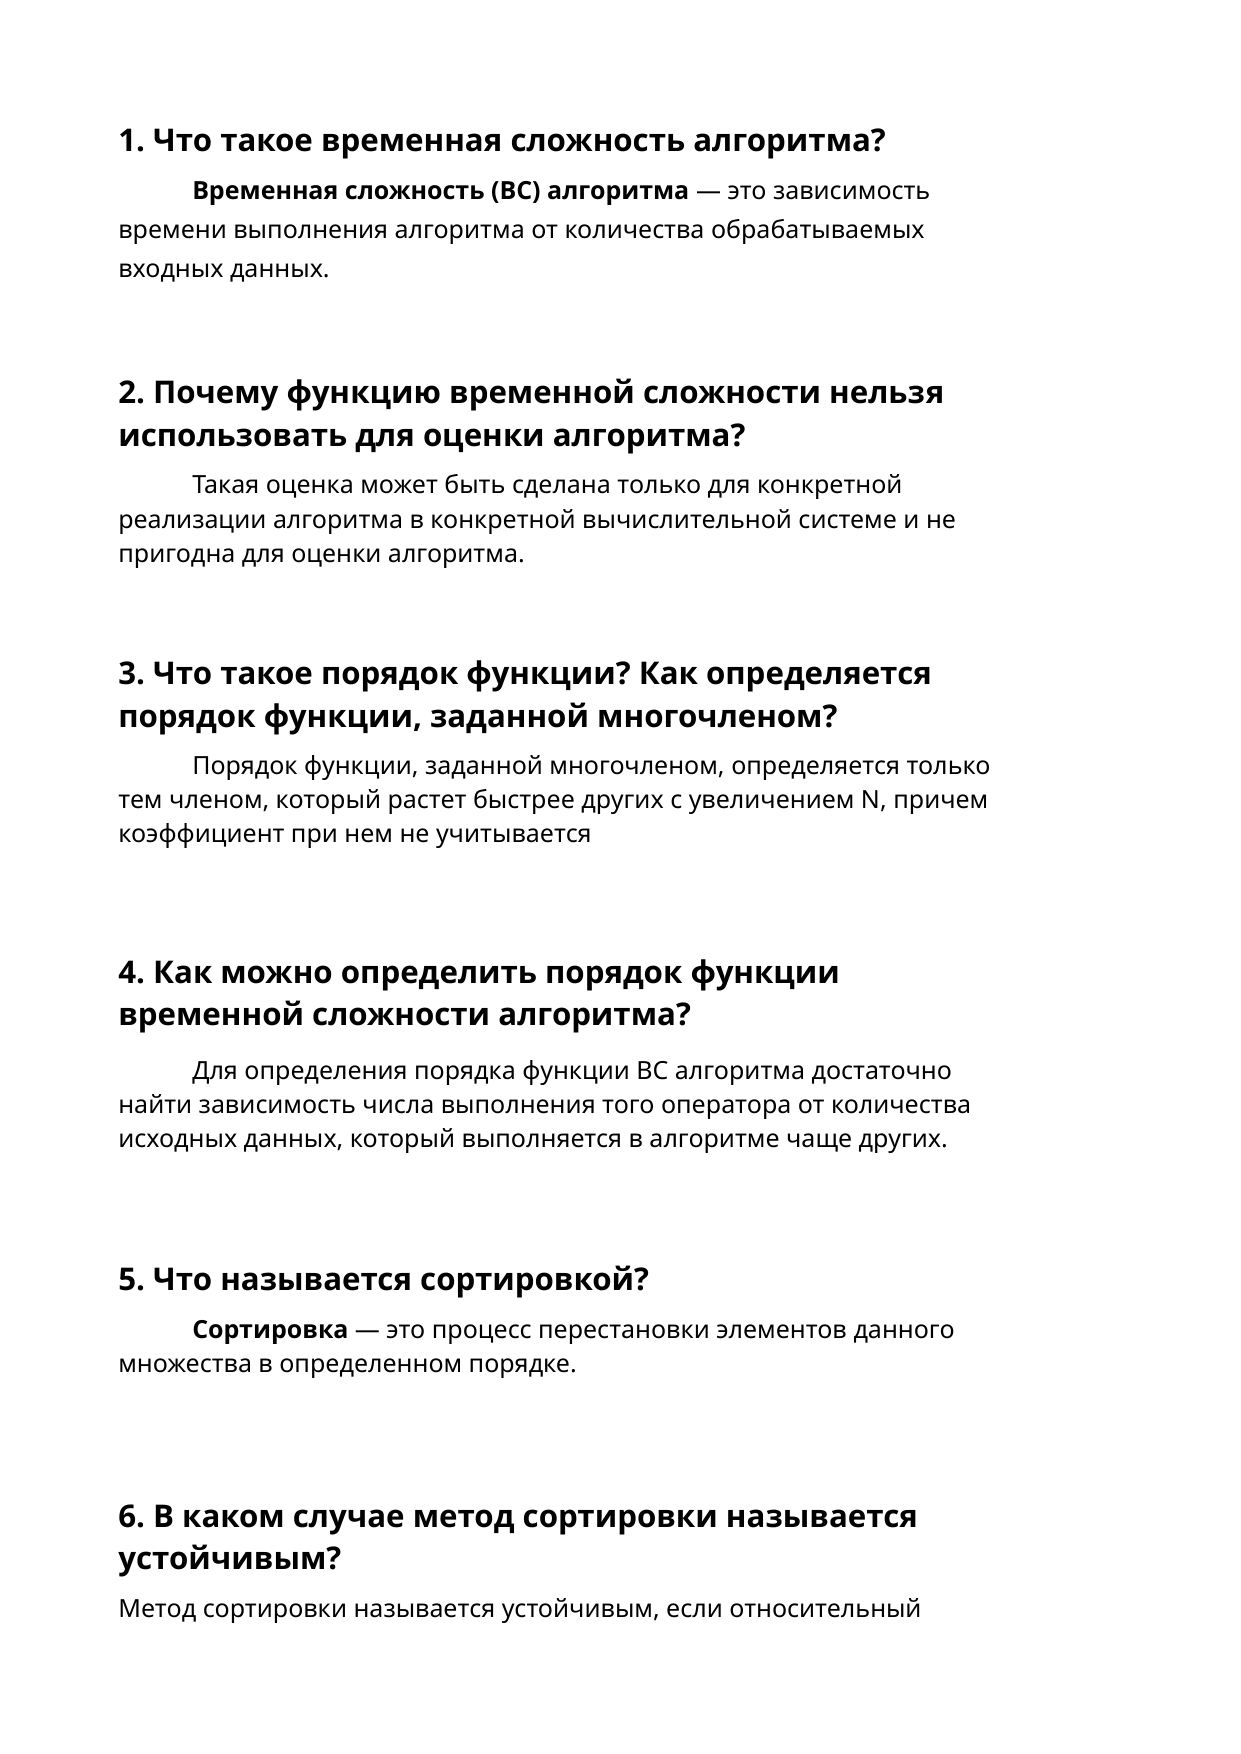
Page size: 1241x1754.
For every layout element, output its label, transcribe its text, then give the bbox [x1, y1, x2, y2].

text Порядок функции, заданной многочленом, определяется только тем членом, который растет быстрее других с увеличением N, причем коэффициент при нем не учитывается [118, 748, 1017, 850]
text Для определения порядка функции ВС алгоритма достаточно найти зависимость числа выполнения того оператора от количества исходных данных, который выполняется в алгоритме чаще других. [118, 1053, 1017, 1155]
text 2. Почему функцию временной сложности нельзя использовать для оценки алгоритма? [118, 370, 1017, 455]
text 3. Что такое порядок функции? Как определяется порядок функции, заданной многочленом? [118, 651, 1017, 736]
text 5. Что называется сортировкой? [118, 1257, 1017, 1299]
text Метод сортировки называется устойчивым, если относительный [118, 1591, 1017, 1625]
text Такая оценка может быть сделана только для конкретной реализации алгоритма в конкретной вычислительной системе и не пригодна для оценки алгоритма. [118, 467, 1017, 569]
text 4. Как можно определить порядок функции временной сложности алгоритма? [118, 949, 1017, 1035]
text 6. В каком случае метод сортировки называется устойчивым? [118, 1494, 1017, 1579]
text Временная сложность (ВС) алгоритма — это зависимость времени выполнения алгоритма от количества обрабатываемых входных данных. [118, 173, 1017, 285]
text 1. Что такое временная сложность алгоритма? [118, 118, 1017, 161]
text Сортировка — это процесс перестановки элементов данного множества в определенном порядке. [118, 1311, 1017, 1379]
